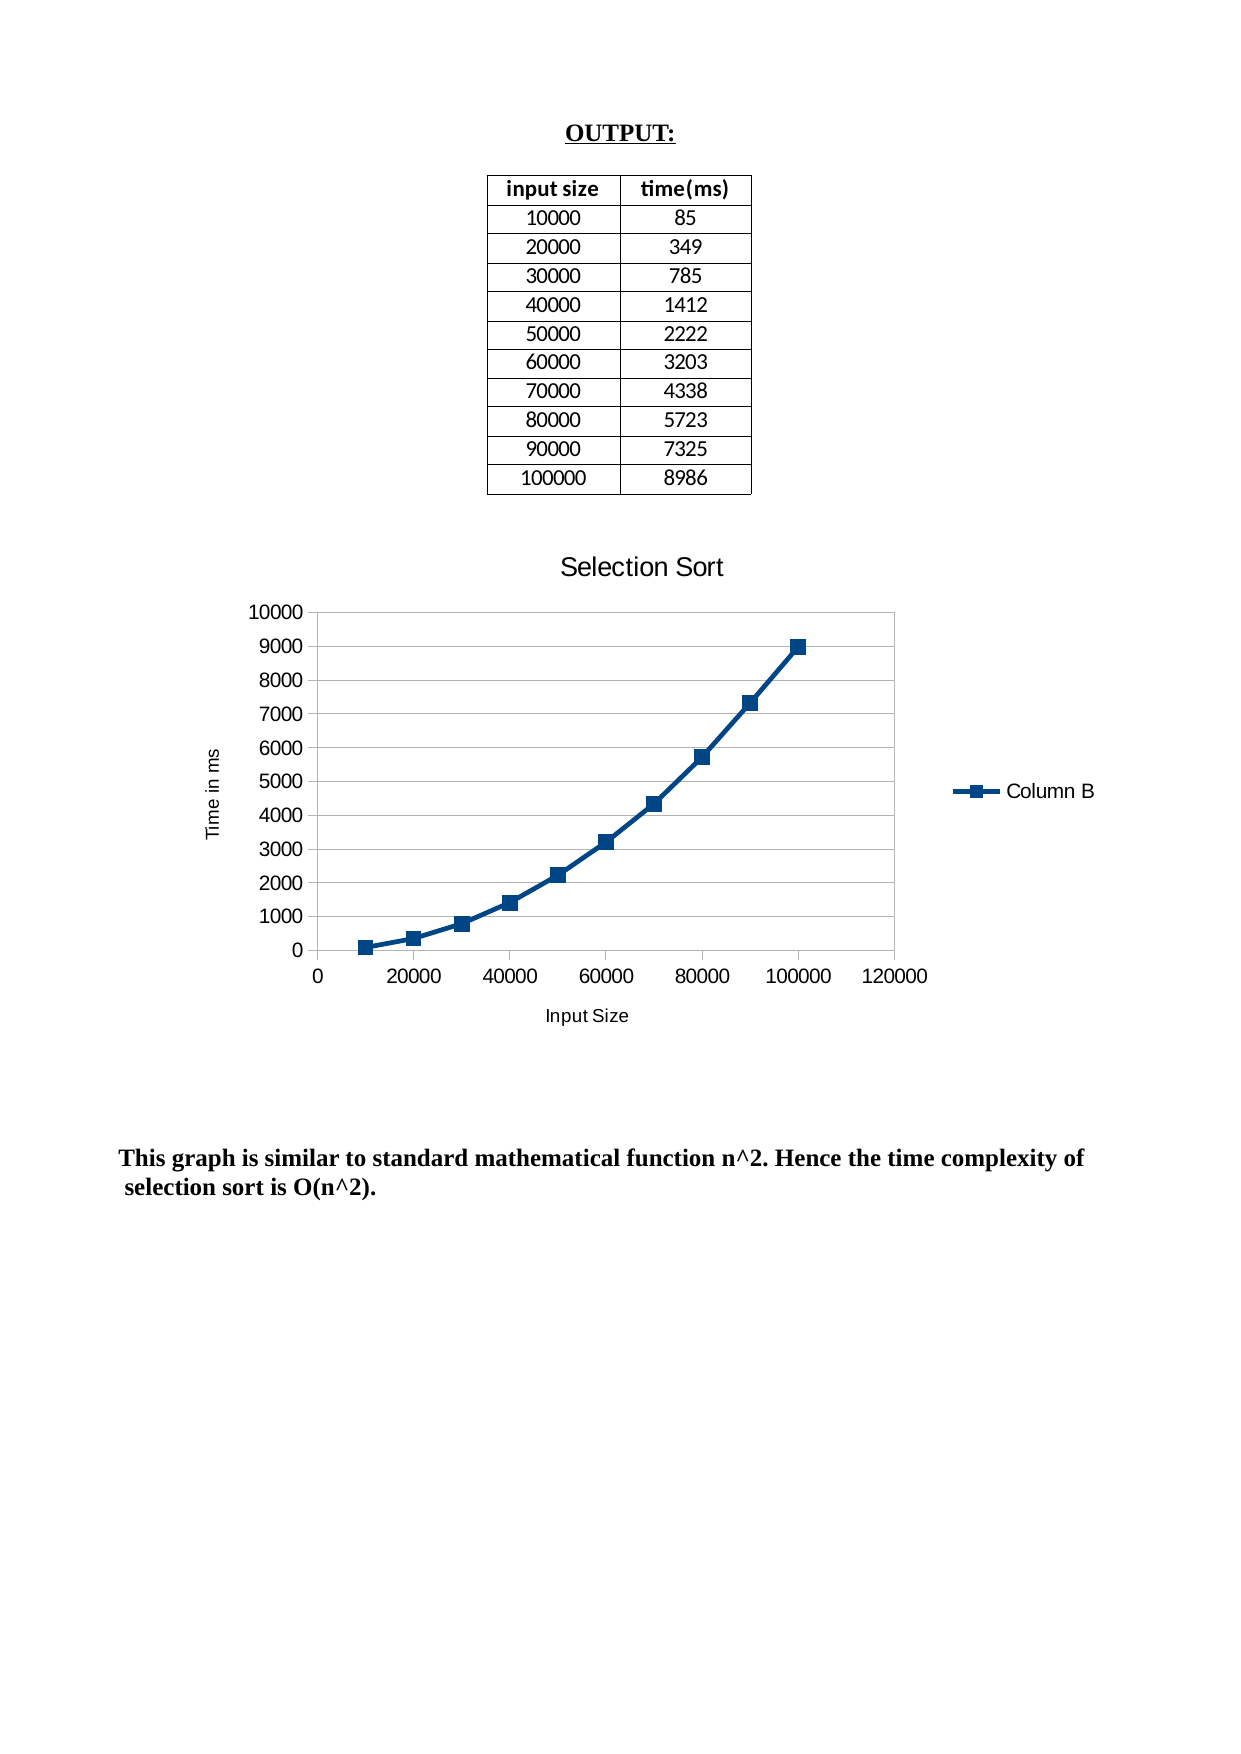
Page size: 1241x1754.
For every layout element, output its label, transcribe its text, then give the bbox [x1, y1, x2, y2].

text OUTPUT: [118, 118, 1122, 147]
text selection sort is O(n^2). [118, 1172, 1122, 1201]
text This graph is similar to standard mathematical function n^2. Hence the time complexity of [118, 1143, 1122, 1172]
